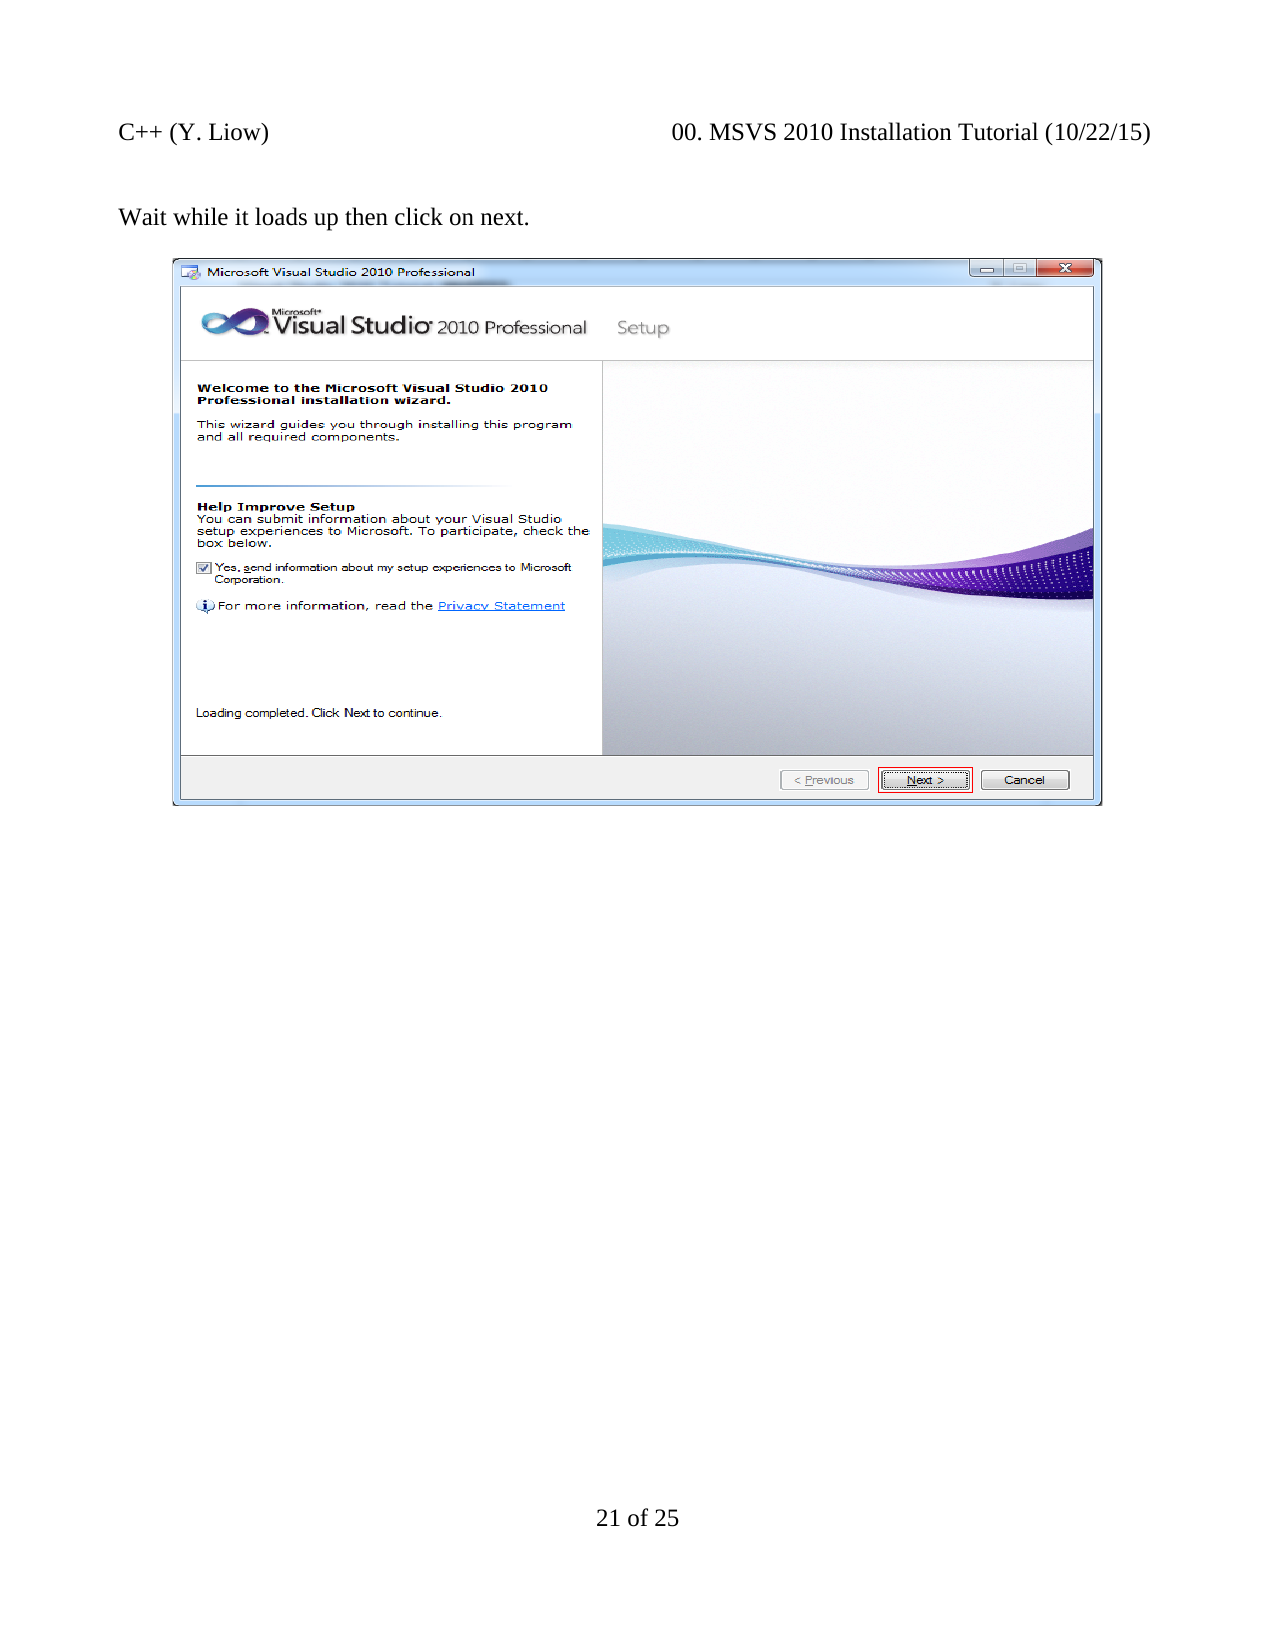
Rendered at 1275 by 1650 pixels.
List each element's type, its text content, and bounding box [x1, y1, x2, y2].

text Wait while it loads up then click on next. [118, 203, 1157, 231]
picture [172, 258, 1103, 806]
